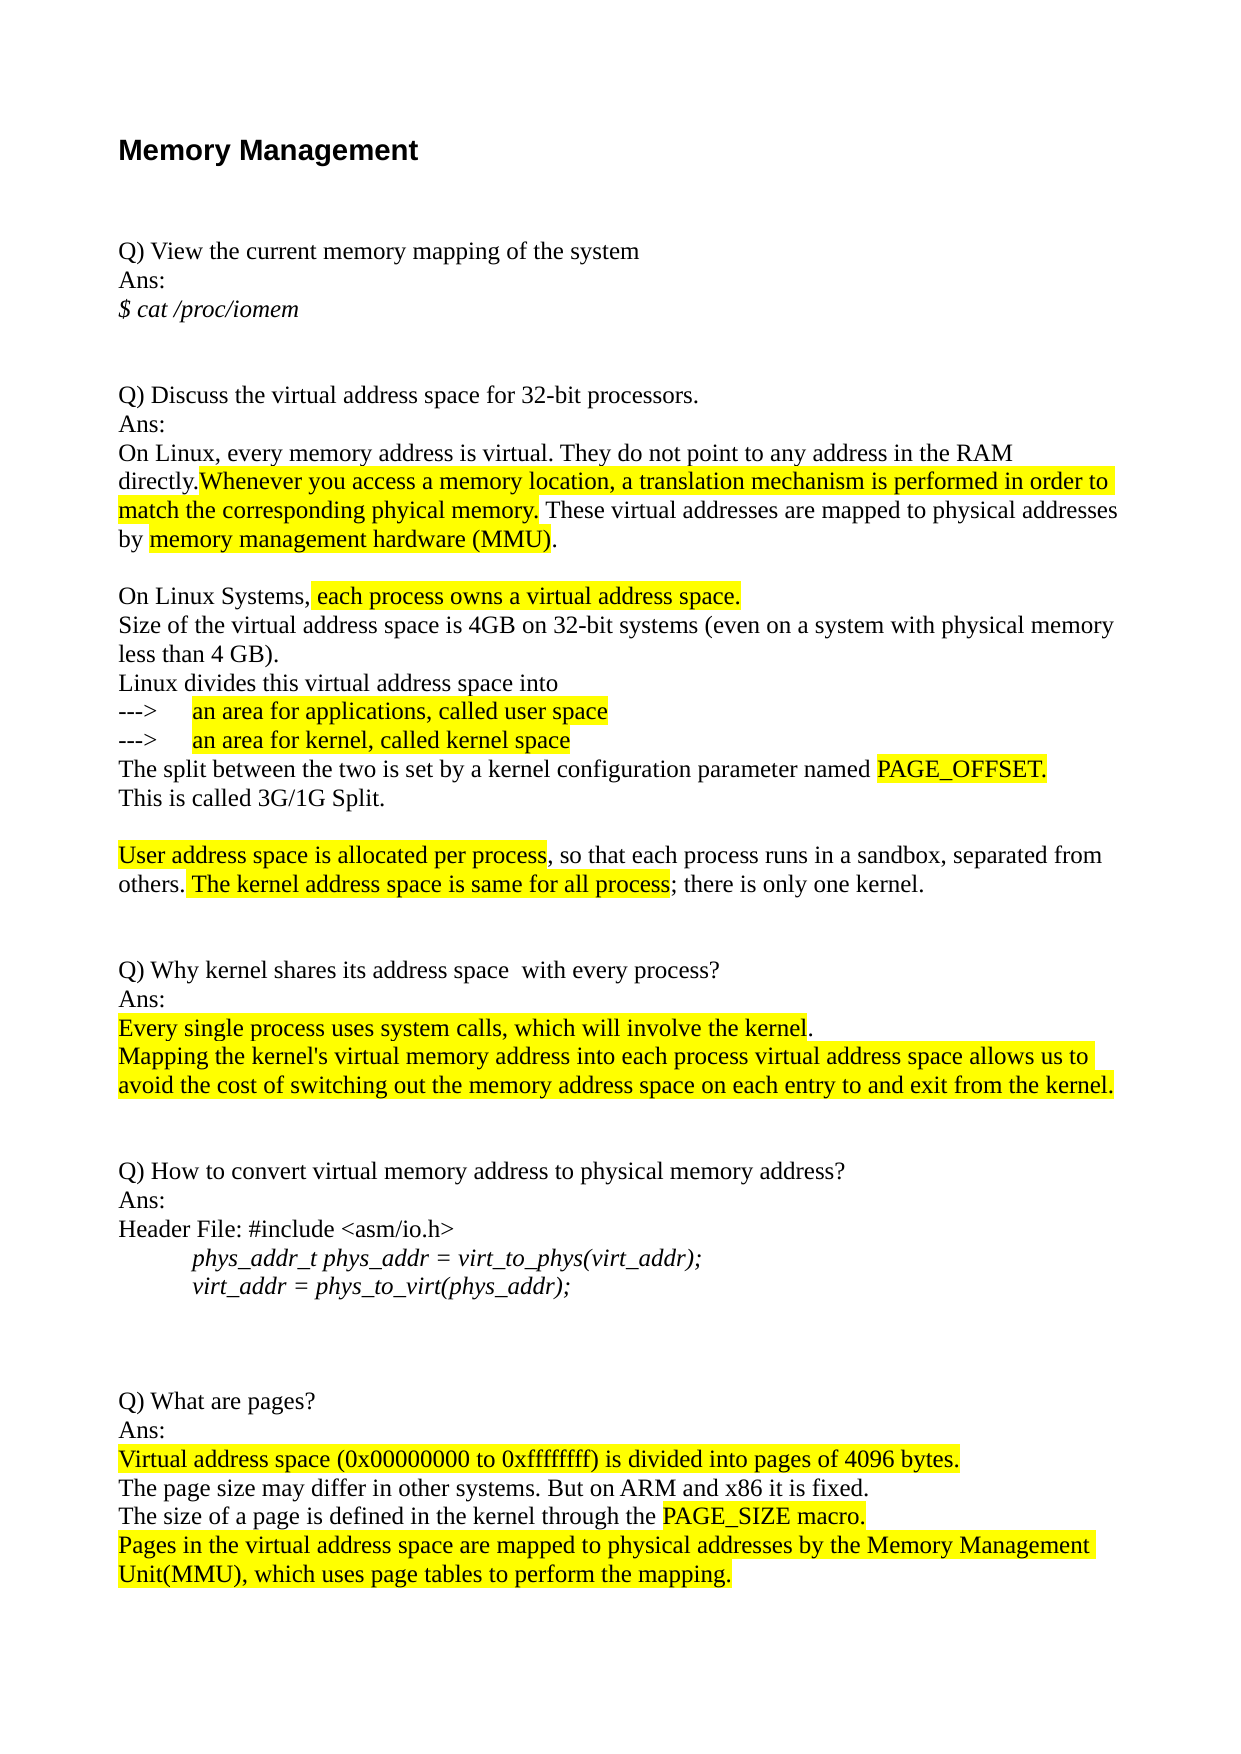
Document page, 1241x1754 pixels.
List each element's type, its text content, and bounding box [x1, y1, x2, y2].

text Q) What are pages? [118, 1386, 1122, 1415]
text The size of a page is defined in the kernel through the PAGE_SIZE macro. [118, 1501, 1122, 1530]
text phys_addr_t phys_addr = virt_to_phys(virt_addr); [118, 1243, 1122, 1271]
text Every single process uses system calls, which will involve the kernel. [118, 1013, 1122, 1041]
text ---> an area for applications, called user space [118, 696, 1122, 725]
text User address space is allocated per process, so that each process runs in a sandbox, separated from others. The kernel address space is same for all process; there is only one kernel. [118, 840, 1122, 898]
text Virtual address space (0x00000000 to 0xffffffff) is divided into pages of 4096 bytes. [118, 1444, 1122, 1473]
text This is called 3G/1G Split. [118, 783, 1122, 811]
text Mapping the kernel's virtual memory address into each process virtual address space allows us to avoid the cost of switching out the memory address space on each entry to and exit from the kernel. [118, 1041, 1122, 1099]
subtitle Memory Management [118, 133, 1122, 166]
text Size of the virtual address space is 4GB on 32-bit systems (even on a system with physical memory less than 4 GB). [118, 610, 1122, 668]
text Q) How to convert virtual memory address to physical memory address? [118, 1156, 1122, 1185]
text Ans: [118, 409, 1122, 438]
text The split between the two is set by a kernel configuration parameter named PAGE_OFFSET. [118, 754, 1122, 783]
text $ cat /proc/iomem [118, 294, 1122, 323]
text Q) View the current memory mapping of the system [118, 236, 1122, 265]
text On Linux Systems, each process owns a virtual address space. [118, 581, 1122, 610]
text Pages in the virtual address space are mapped to physical addresses by the Memory Management Unit(MMU), which uses page tables to perform the mapping. [118, 1530, 1122, 1588]
text Q) Why kernel shares its address space with every process? [118, 955, 1122, 984]
text Q) Discuss the virtual address space for 32-bit processors. [118, 380, 1122, 409]
text Ans: [118, 1415, 1122, 1444]
text Ans: [118, 1185, 1122, 1214]
text Linux divides this virtual address space into [118, 668, 1122, 696]
text ---> an area for kernel, called kernel space [118, 725, 1122, 754]
text Ans: [118, 265, 1122, 294]
text Ans: [118, 984, 1122, 1013]
text Header File: #include <asm/io.h> [118, 1214, 1122, 1243]
text On Linux, every memory address is virtual. They do not point to any address in the RAM directly.Whenever you access a memory location, a translation mechanism is performed in order to match the corresponding phyical memory. These virtual addresses are mapped to physical addresses by memory management hardware (MMU). [118, 438, 1122, 553]
text virt_addr = phys_to_virt(phys_addr); [118, 1271, 1122, 1300]
text The page size may differ in other systems. But on ARM and x86 it is fixed. [118, 1473, 1122, 1501]
